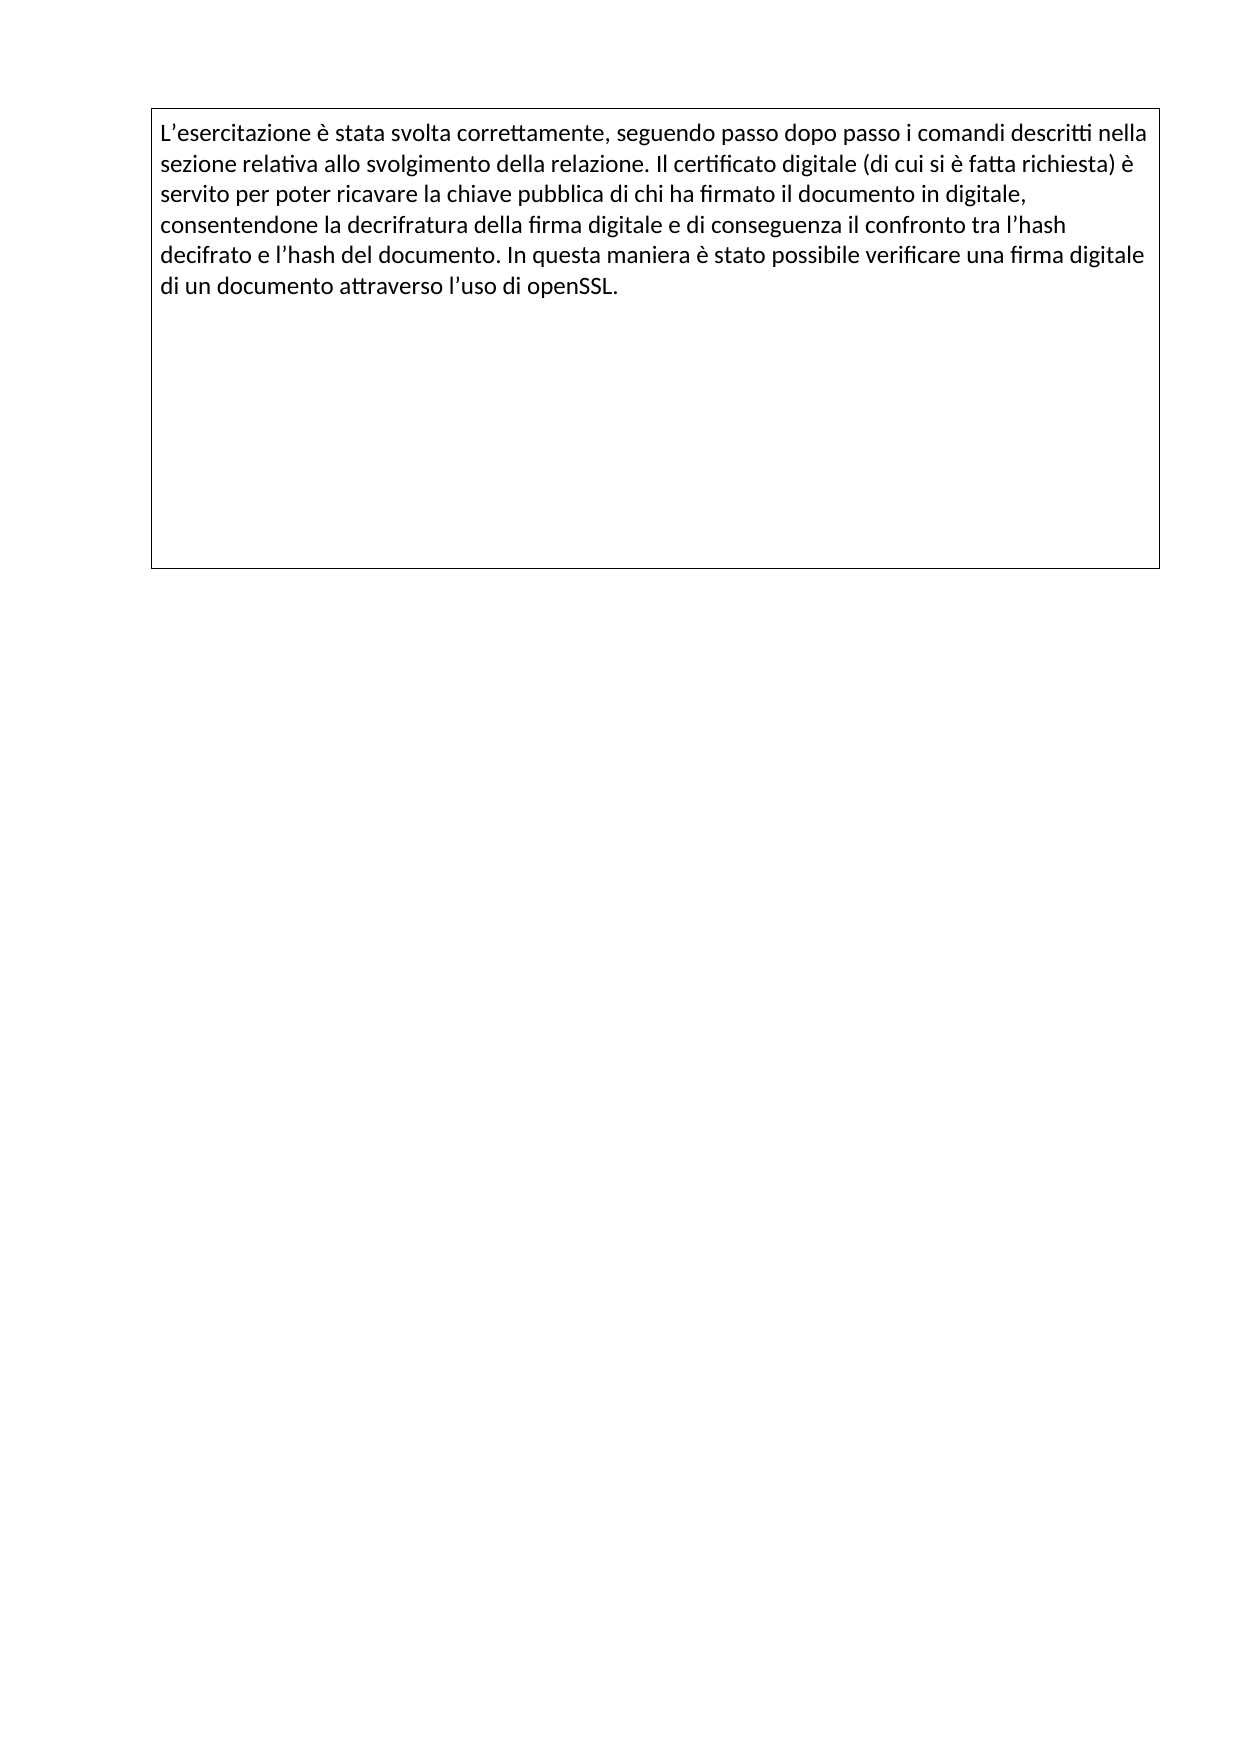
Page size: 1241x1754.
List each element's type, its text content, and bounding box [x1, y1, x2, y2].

table_cell L’esercitazione è stata svolta correttamente, seguendo passo dopo passo i comandi descritti nella sezione relativa allo svolgimento della relazione. Il certificato digitale (di cui si è fatta richiesta) è servito per poter ricavare la chiave pubblica di chi ha firmato il documento in digitale, consentendone la decrifratura della firma digitale e di conseguenza il confronto tra l’hash decifrato e l’hash del documento. In questa maniera è stato possibile verificare una firma digitale di un documento attraverso l’uso di openSSL. [152, 109, 1159, 567]
